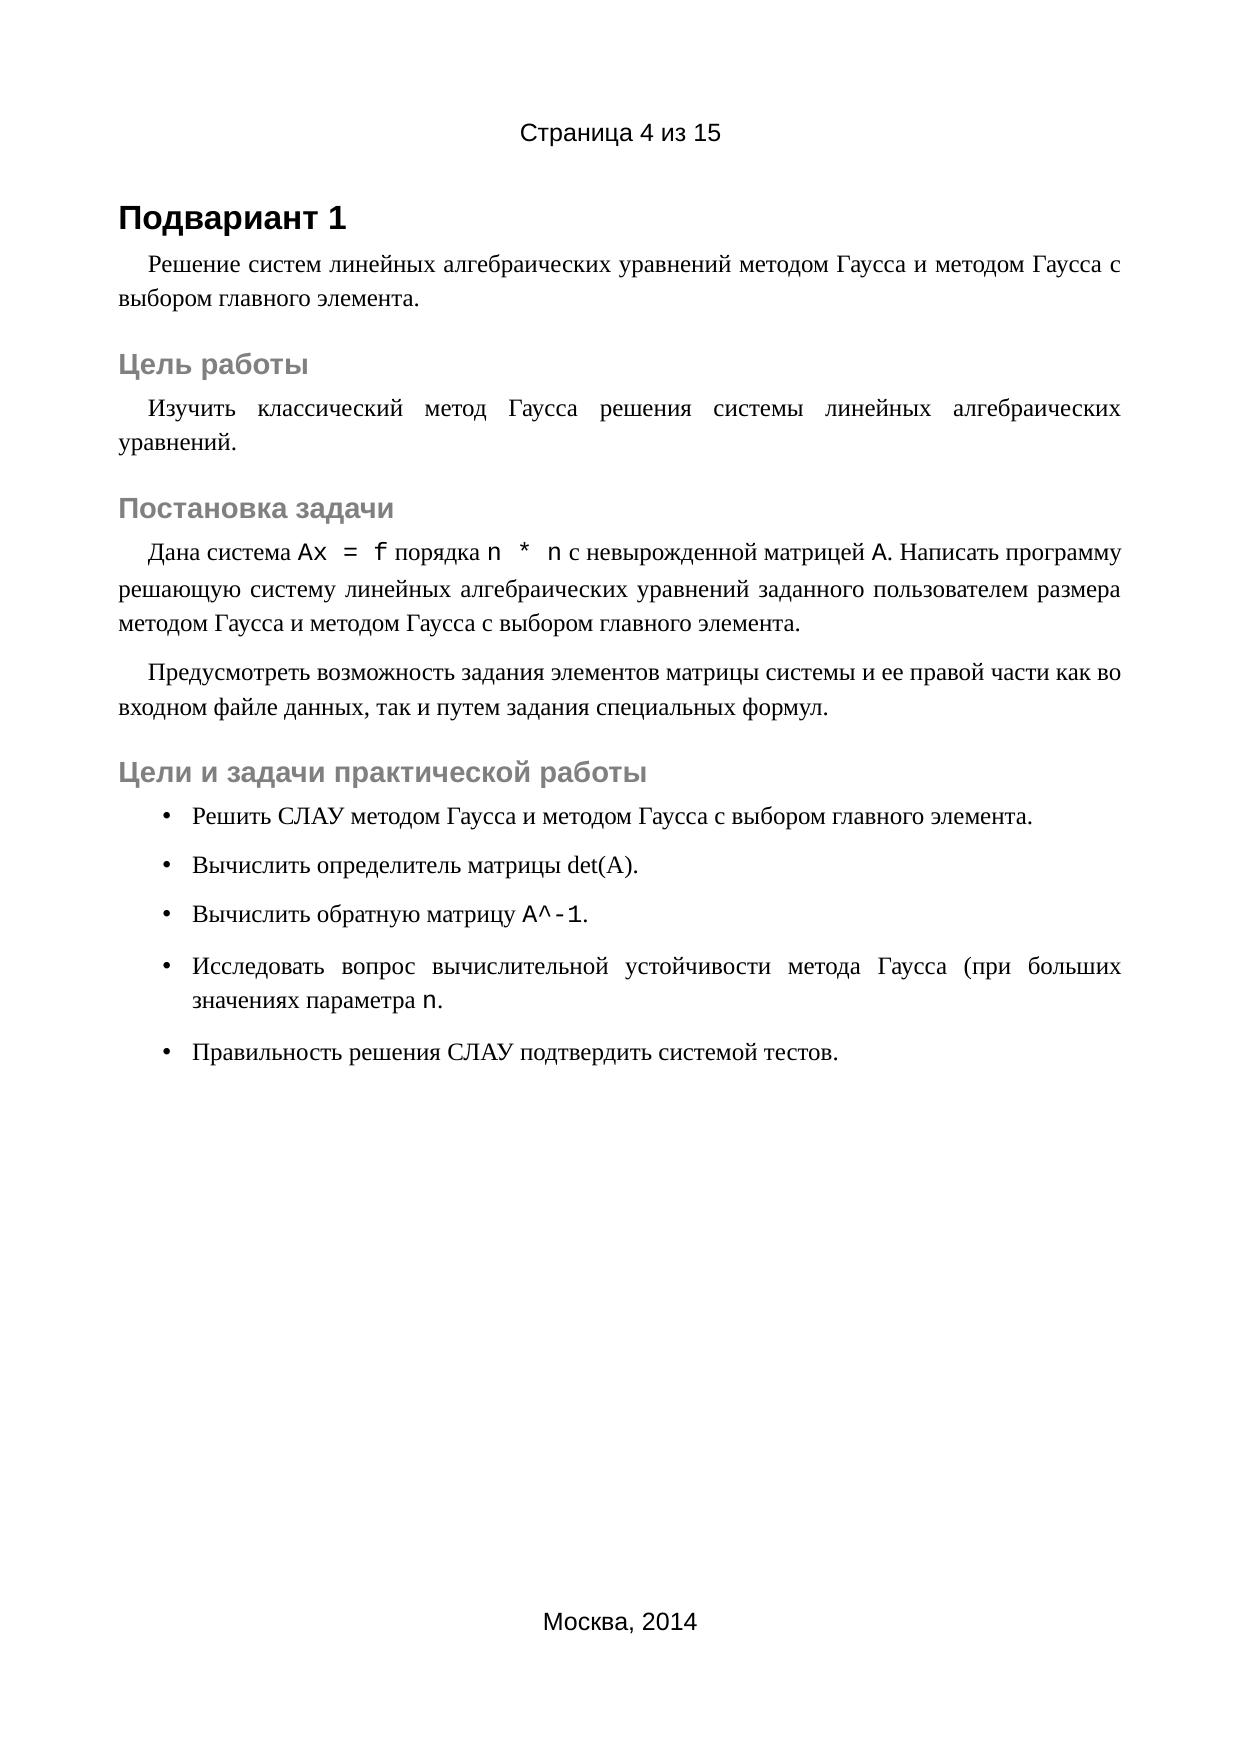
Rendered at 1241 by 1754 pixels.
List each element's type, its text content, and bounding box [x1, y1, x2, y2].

text Изучить классический метод Гаусса решения системы линейных алгебраических уравнений. [118, 393, 1122, 456]
text Предусмотреть возможность задания элементов матрицы системы и ее правой части как во входном файле данных, так и путем задания специальных формул. [118, 657, 1122, 721]
list Правильность решения СЛАУ подтвердить системой тестов. [162, 1037, 1122, 1066]
text Решение систем линейных алгебраических уравнений методом Гаусса и методом Гаусса с выбором главного элемента. [118, 249, 1122, 312]
list Решить СЛАУ методом Гаусса и методом Гаусса с выбором главного элемента. [162, 801, 1122, 830]
list Вычислить определитель матрицы det(A). [162, 851, 1122, 879]
subtitle Цель работы [118, 347, 1122, 381]
text Дана система Ax = f порядка n * n с невырожденной матрицей A. Написать программу решающую систему линейных алгебраических уравнений заданного пользователем размера методом Гаусса и методом Гаусса с выбором главного элемента. [118, 537, 1122, 637]
list Вычислить обратную матрицу A^-1. [162, 899, 1122, 930]
subtitle Цели и задачи практической работы [118, 755, 1122, 789]
subtitle Подвариант 1 [118, 198, 1122, 236]
list Исследовать вопрос вычислительной устойчивости метода Гаусса (при больших значениях параметра n. [162, 951, 1122, 1016]
subtitle Постановка задачи [118, 491, 1122, 525]
